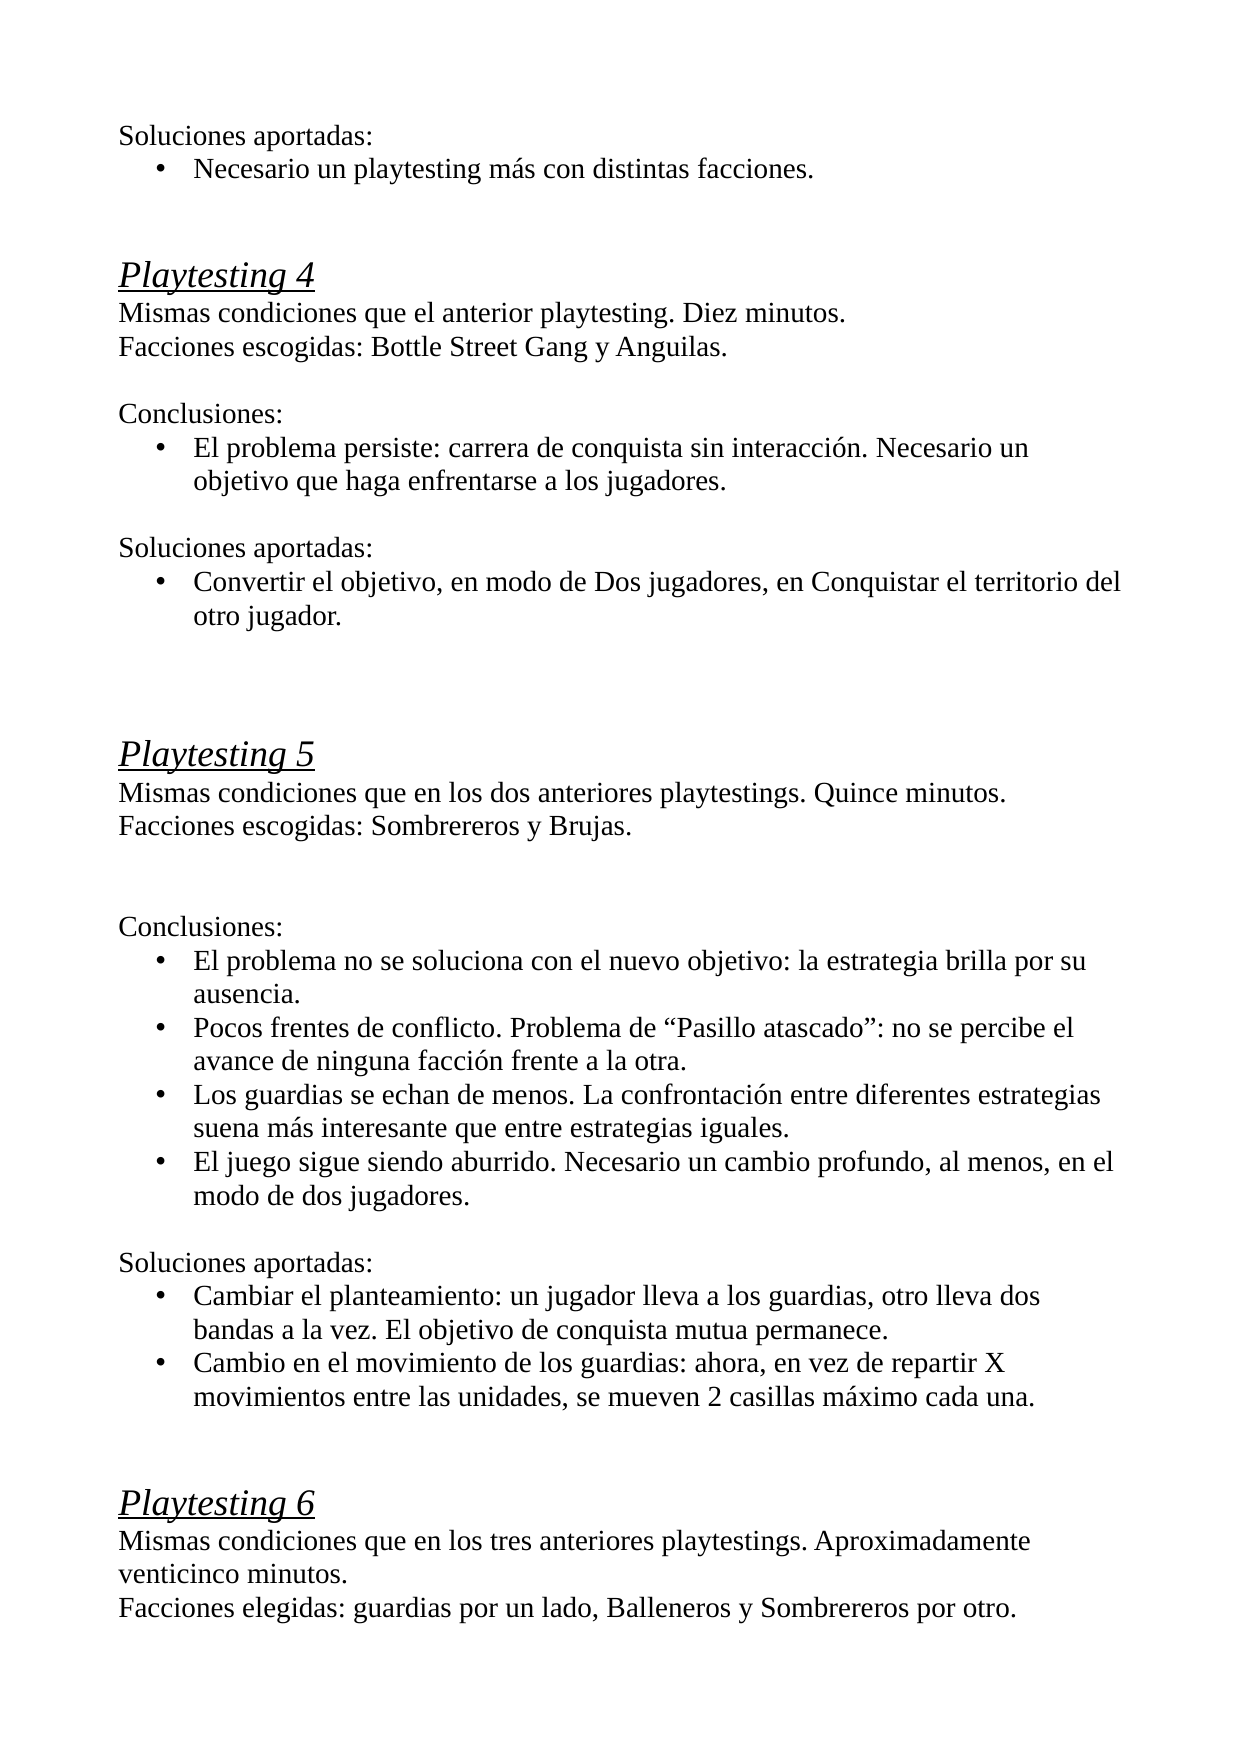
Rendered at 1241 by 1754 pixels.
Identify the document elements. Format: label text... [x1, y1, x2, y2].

list Pocos frentes de conflicto. Problema de “Pasillo atascado”: no se percibe el avance de ninguna facción frente a la otra. [156, 1010, 1122, 1077]
text Soluciones aportadas: [118, 530, 1122, 564]
text Soluciones aportadas: [118, 1245, 1122, 1278]
text Conclusiones: [118, 396, 1122, 430]
text Facciones elegidas: guardias por un lado, Balleneros y Sombrereros por otro. [118, 1590, 1122, 1624]
text Mismas condiciones que en los tres anteriores playtestings. Aproximadamente venticinco minutos. [118, 1523, 1122, 1590]
text Playtesting 6 [118, 1480, 1122, 1523]
list Cambiar el planteamiento: un jugador lleva a los guardias, otro lleva dos bandas a la vez. El objetivo de conquista mutua permanece. [156, 1278, 1122, 1346]
list Los guardias se echan de menos. La confrontación entre diferentes estrategias suena más interesante que entre estrategias iguales. [156, 1077, 1122, 1144]
list Cambio en el movimiento de los guardias: ahora, en vez de repartir X movimientos entre las unidades, se mueven 2 casillas máximo cada una. [156, 1346, 1122, 1413]
list Necesario un playtesting más con distintas facciones. [156, 152, 1122, 185]
list El problema persiste: carrera de conquista sin interacción. Necesario un objetivo que haga enfrentarse a los jugadores. [156, 430, 1122, 497]
text Soluciones aportadas: [118, 118, 1122, 152]
list El problema no se soluciona con el nuevo objetivo: la estrategia brilla por su ausencia. [156, 943, 1122, 1010]
text Playtesting 4 [118, 252, 1122, 296]
list El juego sigue siendo aburrido. Necesario un cambio profundo, al menos, en el modo de dos jugadores. [156, 1144, 1122, 1211]
text Mismas condiciones que en los dos anteriores playtestings. Quince minutos. [118, 775, 1122, 808]
text Playtesting 5 [118, 732, 1122, 775]
text Facciones escogidas: Sombrereros y Brujas. [118, 808, 1122, 842]
text Facciones escogidas: Bottle Street Gang y Anguilas. [118, 329, 1122, 363]
text Conclusiones: [118, 909, 1122, 943]
text Mismas condiciones que el anterior playtesting. Diez minutos. [118, 296, 1122, 329]
list Convertir el objetivo, en modo de Dos jugadores, en Conquistar el territorio del otro jugador. [156, 564, 1122, 631]
